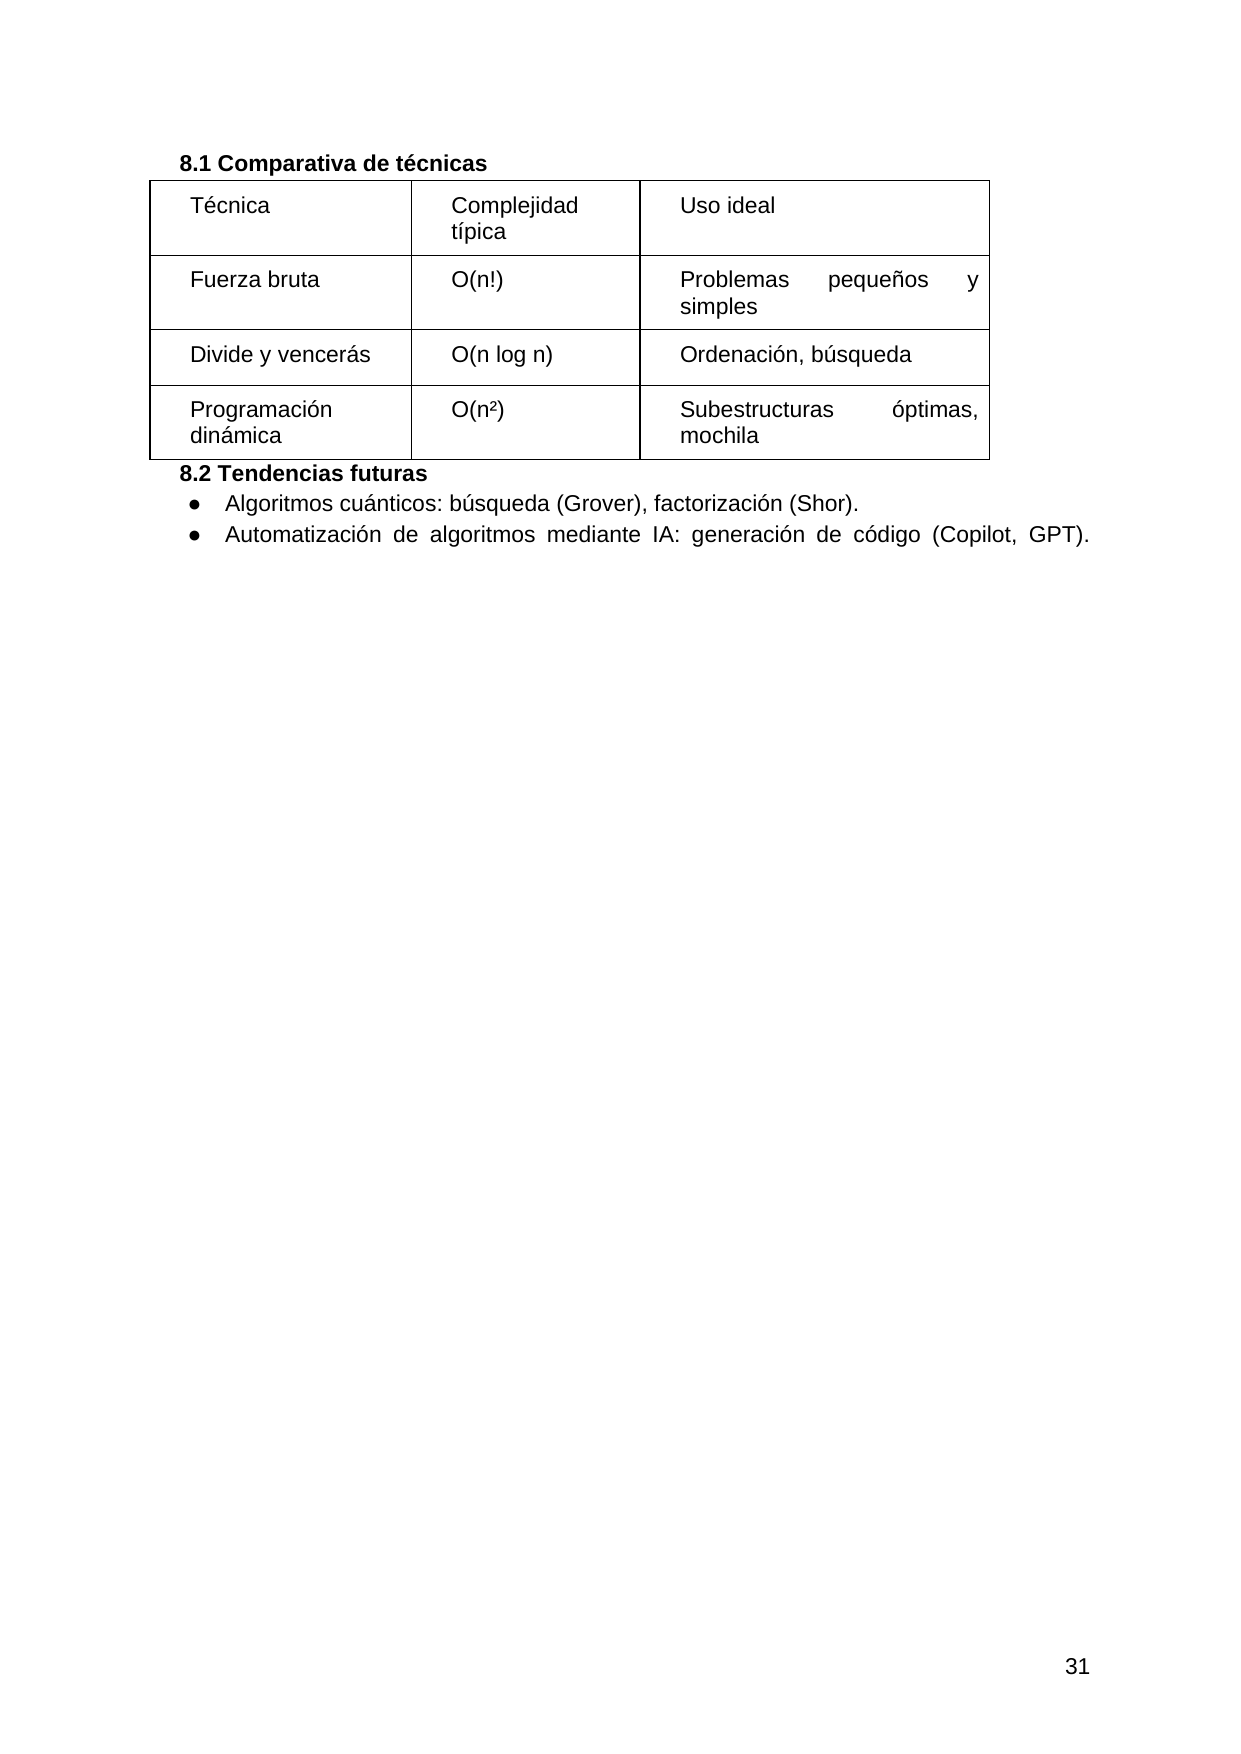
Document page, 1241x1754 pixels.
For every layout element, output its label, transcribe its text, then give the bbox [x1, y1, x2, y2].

table_cell O(n²) [412, 386, 639, 459]
text 8.1 Comparativa de técnicas [179, 150, 1090, 176]
table_cell Subestructuras óptimas, mochila [641, 386, 989, 459]
table_cell Problemas pequeños y simples [641, 256, 989, 329]
table_header Uso ideal [641, 181, 989, 255]
table_cell O(n!) [412, 256, 639, 329]
table_cell Divide y vencerás [151, 330, 411, 384]
table_header Técnica [151, 181, 411, 255]
table_cell Ordenación, búsqueda [641, 330, 989, 384]
text 8.2 Tendencias futuras [179, 460, 1090, 487]
table_cell O(n log n) [412, 330, 639, 384]
table_header Complejidad típica [412, 181, 639, 255]
table_cell Programación dinámica [151, 386, 411, 459]
table_cell Fuerza bruta [151, 256, 411, 329]
list Automatización de algoritmos mediante IA: generación de código (Copilot, GPT). [187, 521, 1090, 577]
list Algoritmos cuánticos: búsqueda (Grover), factorización (Shor). [187, 490, 1090, 517]
